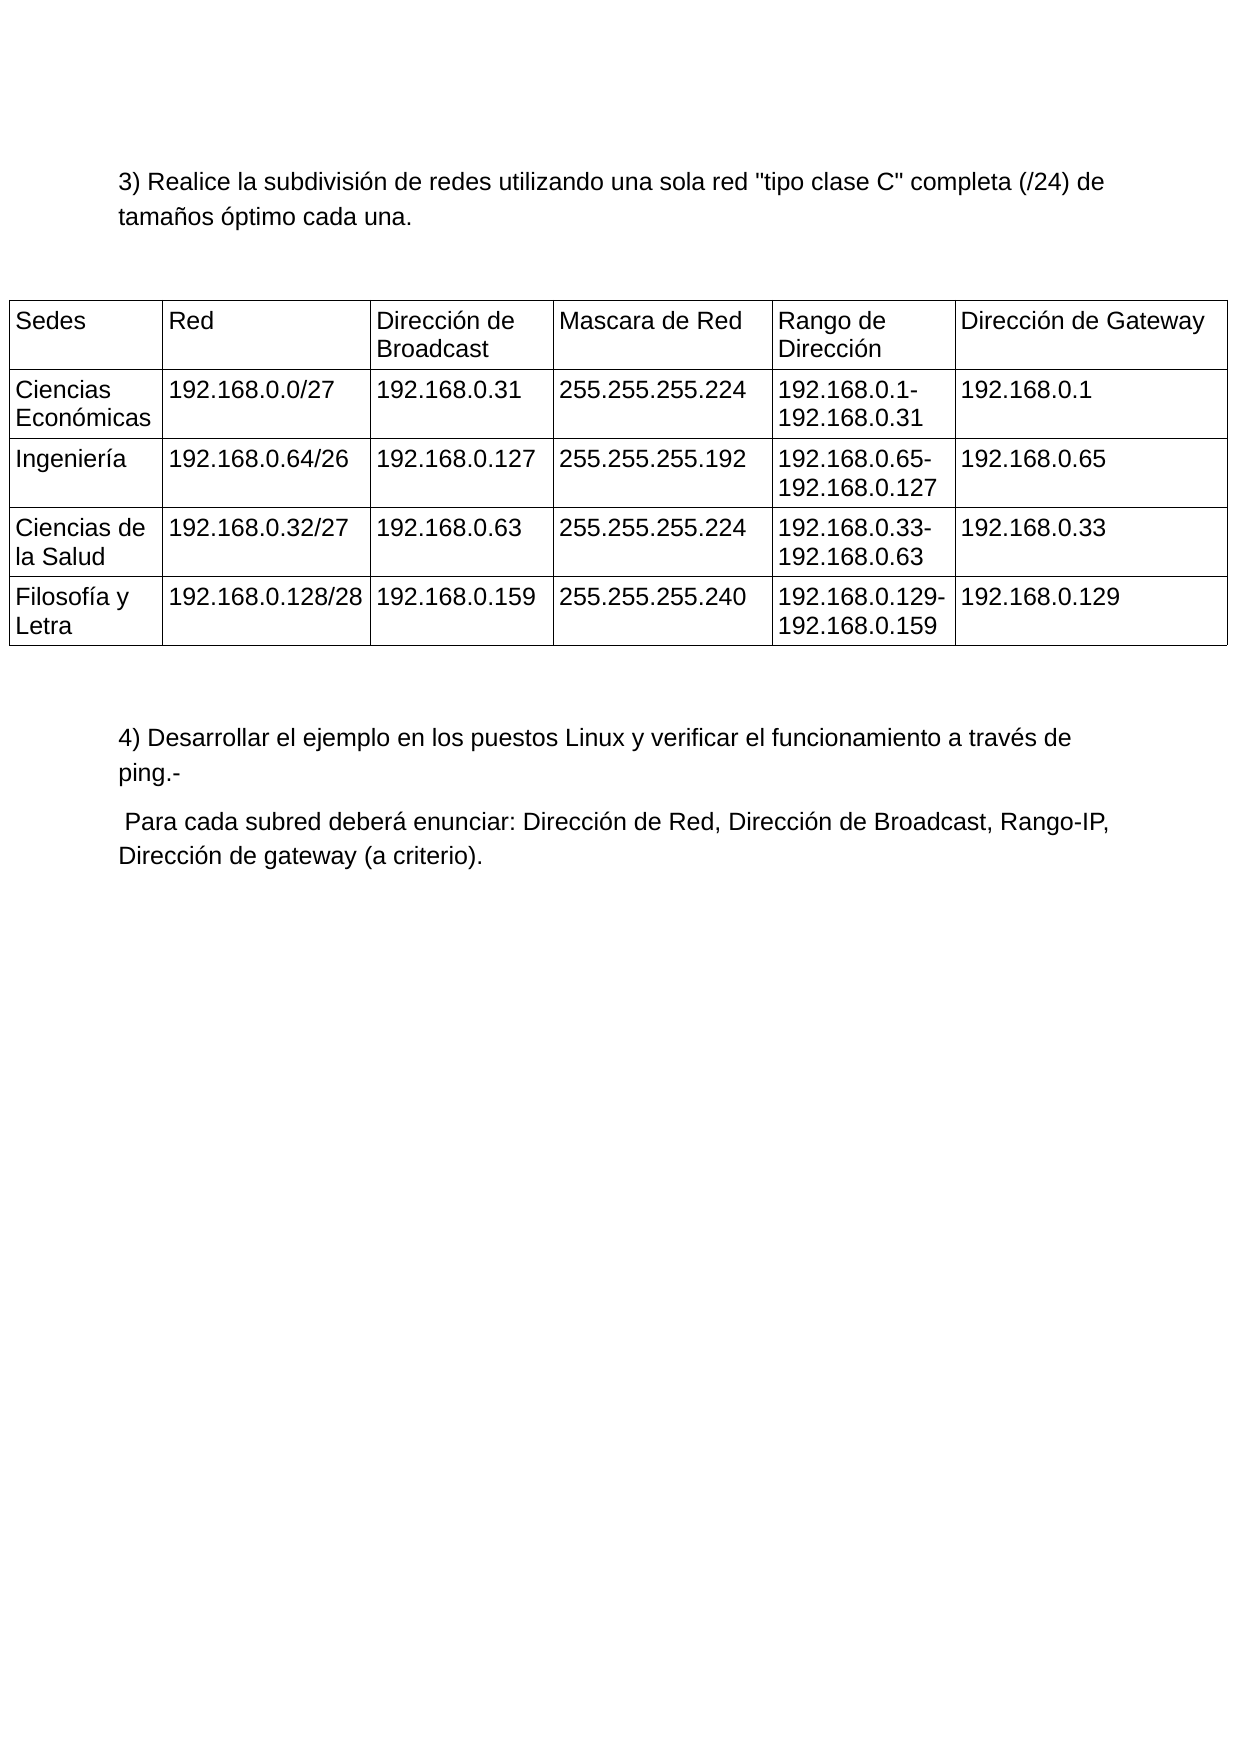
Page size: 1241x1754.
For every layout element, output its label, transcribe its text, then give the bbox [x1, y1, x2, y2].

table_cell Filosofía y Letra [10, 577, 162, 645]
text 4) Desarrollar el ejemplo en los puestos Linux y verificar el funcionamiento a través de ping.- [118, 723, 1122, 786]
table_cell 192.168.0.63 [371, 508, 553, 576]
text Para cada subred deberá enunciar: Dirección de Red, Dirección de Broadcast, Rango-IP, Dirección de gateway (a criterio). [118, 807, 1122, 870]
table_cell 192.168.0.65-192.168.0.127 [773, 439, 955, 507]
table_cell 192.168.0.129-192.168.0.159 [773, 577, 955, 645]
table_header Dirección de Broadcast [371, 301, 553, 369]
table_cell 192.168.0.33 [956, 508, 1227, 576]
table_cell 192.168.0.65 [956, 439, 1227, 507]
table_header Rango de Dirección [773, 301, 955, 369]
table_header Mascara de Red [554, 301, 772, 369]
table_cell 192.168.0.127 [371, 439, 553, 507]
table_cell 255.255.255.224 [554, 508, 772, 576]
table_cell Ingeniería [10, 439, 162, 507]
table_cell 192.168.0.64/26 [163, 439, 370, 507]
table_cell 192.168.0.1 [956, 370, 1227, 438]
table_cell 192.168.0.129 [956, 577, 1227, 645]
table_cell 255.255.255.224 [554, 370, 772, 438]
table_header Sedes [10, 301, 162, 369]
table_cell 192.168.0.31 [371, 370, 553, 438]
table_header Red [163, 301, 370, 369]
table_cell Ciencias Económicas [10, 370, 162, 438]
table_cell 192.168.0.0/27 [163, 370, 370, 438]
table_cell 192.168.0.32/27 [163, 508, 370, 576]
table_cell 192.168.0.128/28 [163, 577, 370, 645]
table_cell 192.168.0.159 [371, 577, 553, 645]
table_cell Ciencias de la Salud [10, 508, 162, 576]
text 3) Realice la subdivisión de redes utilizando una sola red "tipo clase C" completa (/24) de tamaños óptimo cada una. [118, 167, 1122, 230]
table_cell 255.255.255.192 [554, 439, 772, 507]
table_cell 255.255.255.240 [554, 577, 772, 645]
table_cell 192.168.0.33-192.168.0.63 [773, 508, 955, 576]
table_header Dirección de Gateway [956, 301, 1227, 369]
table_cell 192.168.0.1-192.168.0.31 [773, 370, 955, 438]
